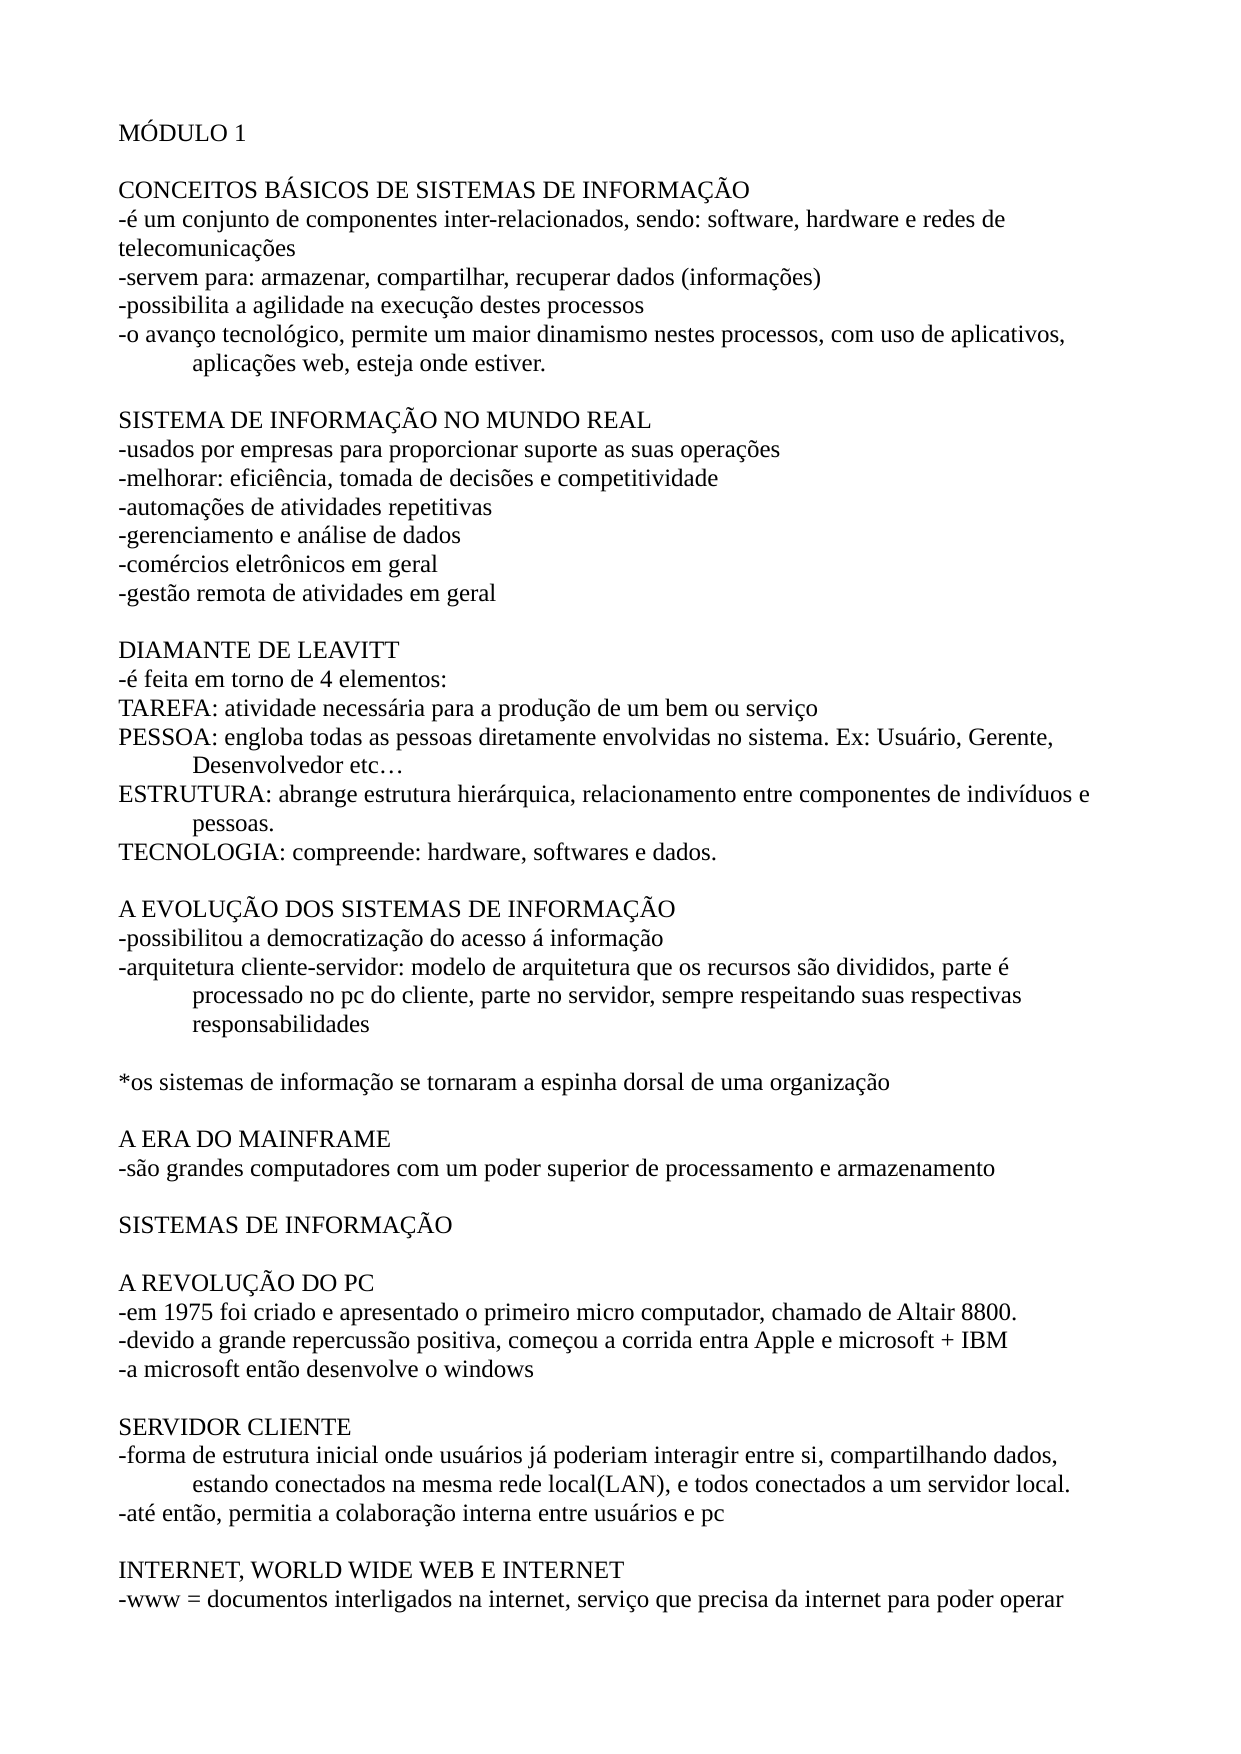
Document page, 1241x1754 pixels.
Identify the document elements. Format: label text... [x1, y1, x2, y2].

text -em 1975 foi criado e apresentado o primeiro micro computador, chamado de Altair 8800. [118, 1297, 1122, 1326]
text -possibilita a agilidade na execução destes processos [118, 291, 1122, 319]
text PESSOA: engloba todas as pessoas diretamente envolvidas no sistema. Ex: Usuário, Gerente, Desenvolvedor etc… [118, 722, 1122, 779]
text -a microsoft então desenvolve o windows [118, 1354, 1122, 1383]
text -gerenciamento e análise de dados [118, 521, 1122, 549]
text -automações de atividades repetitivas [118, 492, 1122, 521]
text DIAMANTE DE LEAVITT [118, 636, 1122, 664]
text -melhorar: eficiência, tomada de decisões e competitividade [118, 463, 1122, 492]
text CONCEITOS BÁSICOS DE SISTEMAS DE INFORMAÇÃO [118, 176, 1122, 204]
text A REVOLUÇÃO DO PC [118, 1268, 1122, 1297]
text *os sistemas de informação se tornaram a espinha dorsal de uma organização [118, 1067, 1122, 1096]
text SISTEMAS DE INFORMAÇÃO [118, 1211, 1122, 1239]
text A ERA DO MAINFRAME [118, 1124, 1122, 1153]
text TAREFA: atividade necessária para a produção de um bem ou serviço [118, 693, 1122, 722]
text -www = documentos interligados na internet, serviço que precisa da internet para poder operar [118, 1584, 1122, 1613]
text -é feita em torno de 4 elementos: [118, 664, 1122, 693]
text -são grandes computadores com um poder superior de processamento e armazenamento [118, 1153, 1122, 1182]
text A EVOLUÇÃO DOS SISTEMAS DE INFORMAÇÃO [118, 894, 1122, 923]
text SERVIDOR CLIENTE [118, 1412, 1122, 1441]
text SISTEMA DE INFORMAÇÃO NO MUNDO REAL [118, 406, 1122, 434]
text -o avanço tecnológico, permite um maior dinamismo nestes processos, com uso de aplicativos, aplicações web, esteja onde estiver. [118, 319, 1122, 377]
text -arquitetura cliente-servidor: modelo de arquitetura que os recursos são divididos, parte é processado no pc do cliente, parte no servidor, sempre respeitando suas respectivas responsabilidades [118, 952, 1122, 1038]
text -gestão remota de atividades em geral [118, 578, 1122, 607]
text -comércios eletrônicos em geral [118, 549, 1122, 578]
text -possibilitou a democratização do acesso á informação [118, 923, 1122, 952]
text TECNOLOGIA: compreende: hardware, softwares e dados. [118, 837, 1122, 866]
text -usados por empresas para proporcionar suporte as suas operações [118, 434, 1122, 463]
text ESTRUTURA: abrange estrutura hierárquica, relacionamento entre componentes de indivíduos e pessoas. [118, 779, 1122, 837]
text MÓDULO 1 [118, 118, 1122, 147]
text -até então, permitia a colaboração interna entre usuários e pc [118, 1498, 1122, 1527]
text INTERNET, WORLD WIDE WEB E INTERNET [118, 1556, 1122, 1584]
text -forma de estrutura inicial onde usuários já poderiam interagir entre si, compartilhando dados, estando conectados na mesma rede local(LAN), e todos conectados a um servidor local. [118, 1441, 1122, 1498]
text -é um conjunto de componentes inter-relacionados, sendo: software, hardware e redes de telecomunicações [118, 204, 1122, 262]
text -servem para: armazenar, compartilhar, recuperar dados (informações) [118, 262, 1122, 291]
text -devido a grande repercussão positiva, começou a corrida entra Apple e microsoft + IBM [118, 1326, 1122, 1354]
